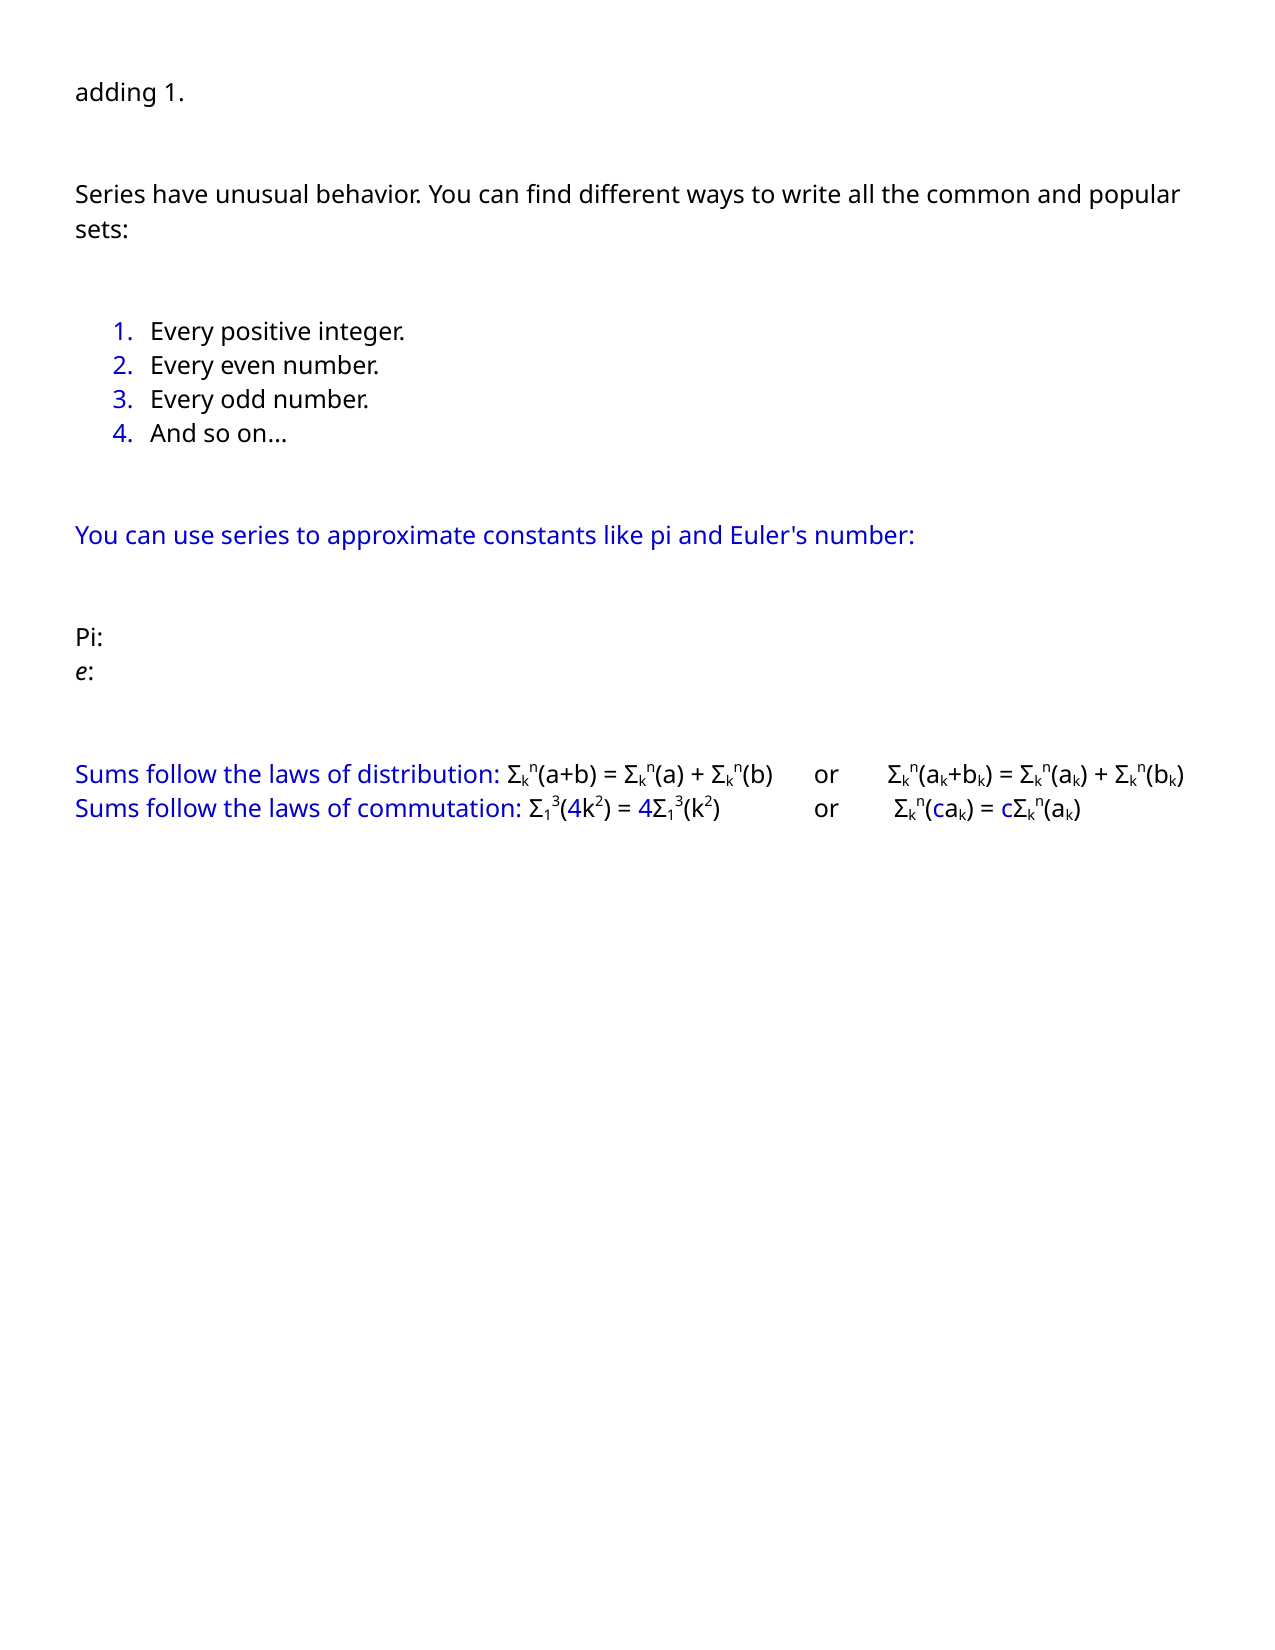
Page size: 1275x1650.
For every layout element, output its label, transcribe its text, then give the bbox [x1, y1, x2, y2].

list Every even number. [112, 347, 1200, 382]
text Pi: [75, 620, 1200, 654]
list Every odd number. [112, 382, 1200, 416]
list Every positive integer. [112, 313, 1200, 347]
text adding 1. [75, 75, 1200, 109]
list And so on... [112, 416, 1200, 450]
text Sums follow the laws of distribution: Σkn(a+b) = Σkn(a) + Σkn(b) or Σkn(ak+bk) = Σkn(ak) + Σkn(bk) [75, 756, 1200, 790]
text Series have unusual behavior. You can find different ways to write all the common and popular sets: [75, 177, 1200, 245]
text You can use series to approximate constants like pi and Euler's number: [75, 518, 1200, 552]
text e: [75, 654, 1200, 688]
text Sums follow the laws of commutation: Σ13(4k2) = 4Σ13(k2) or Σkn(cak) = cΣkn(ak) [75, 790, 1200, 858]
